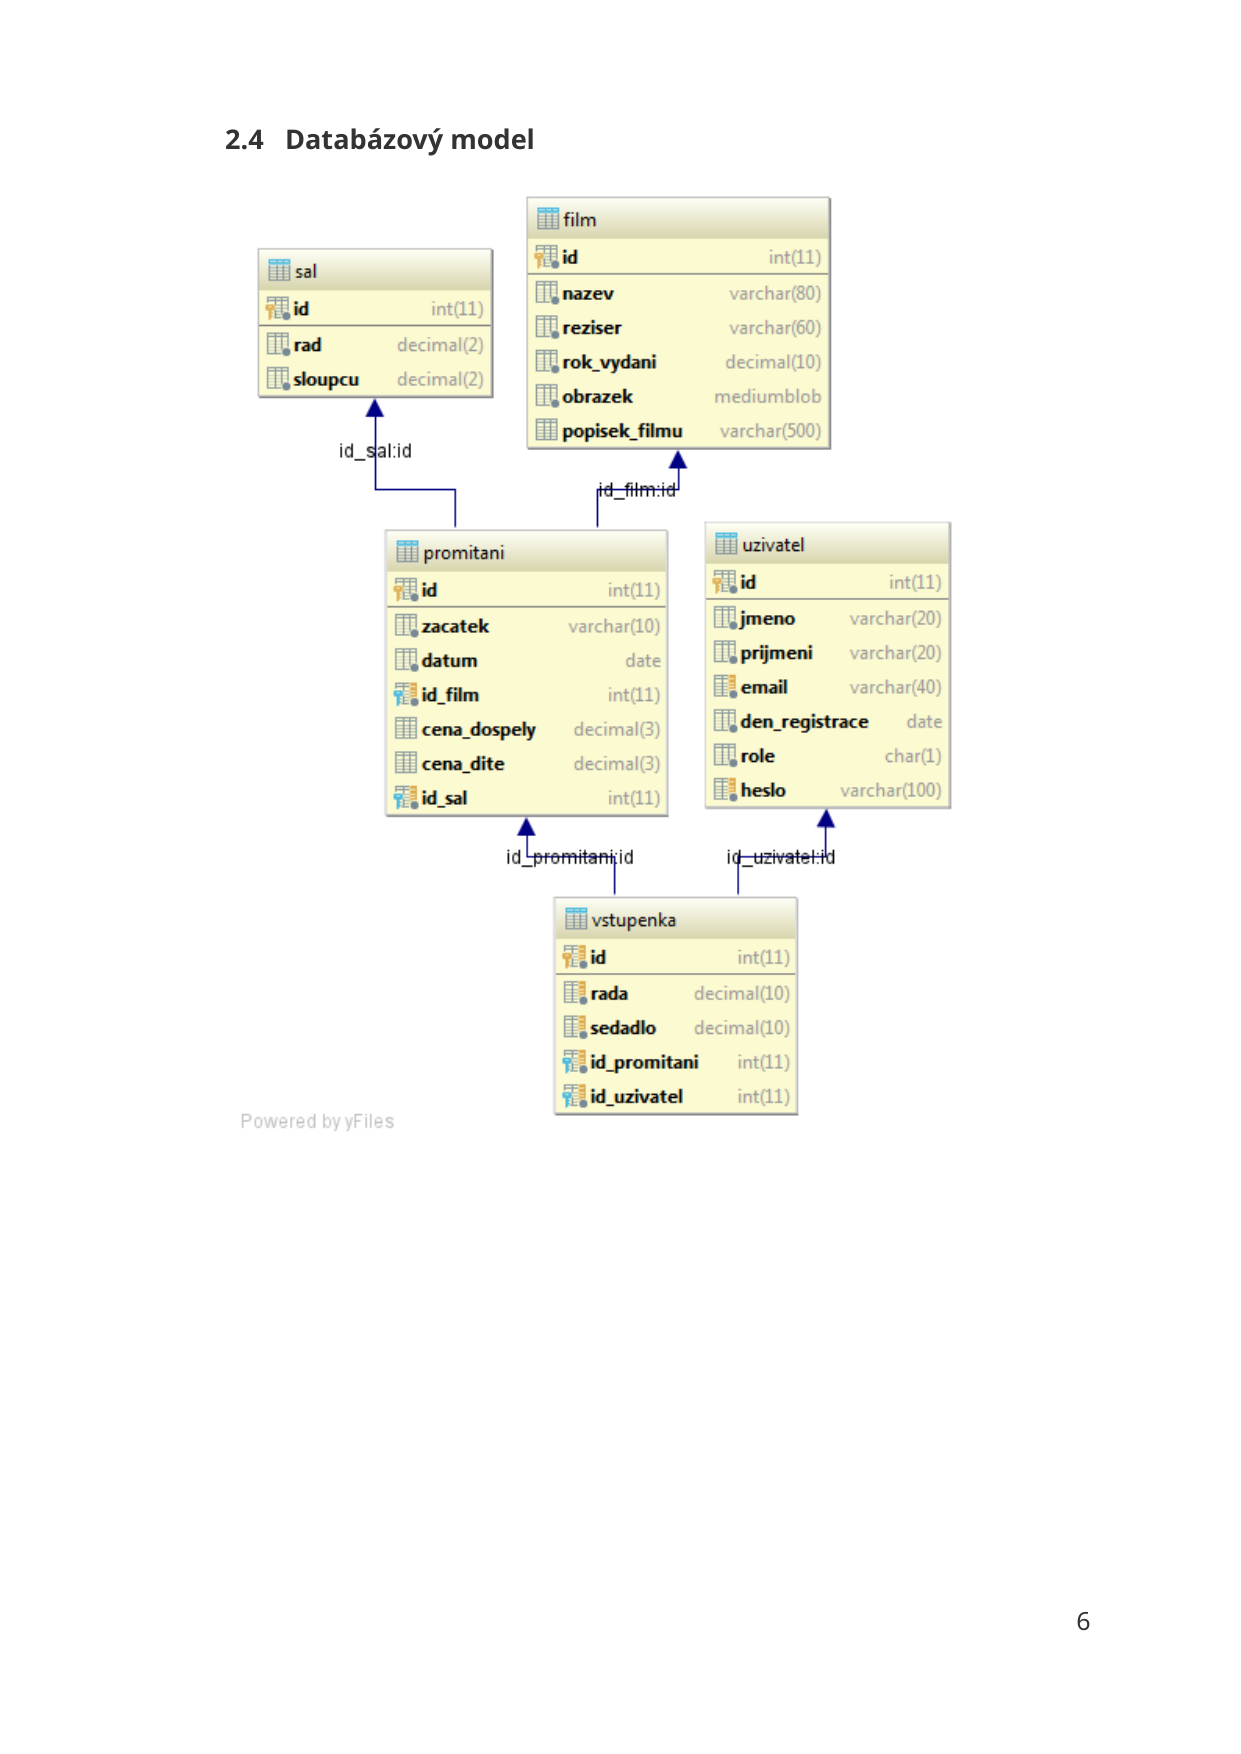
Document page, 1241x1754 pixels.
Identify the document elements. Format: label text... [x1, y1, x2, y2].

subtitle Databázový model [225, 121, 1090, 158]
